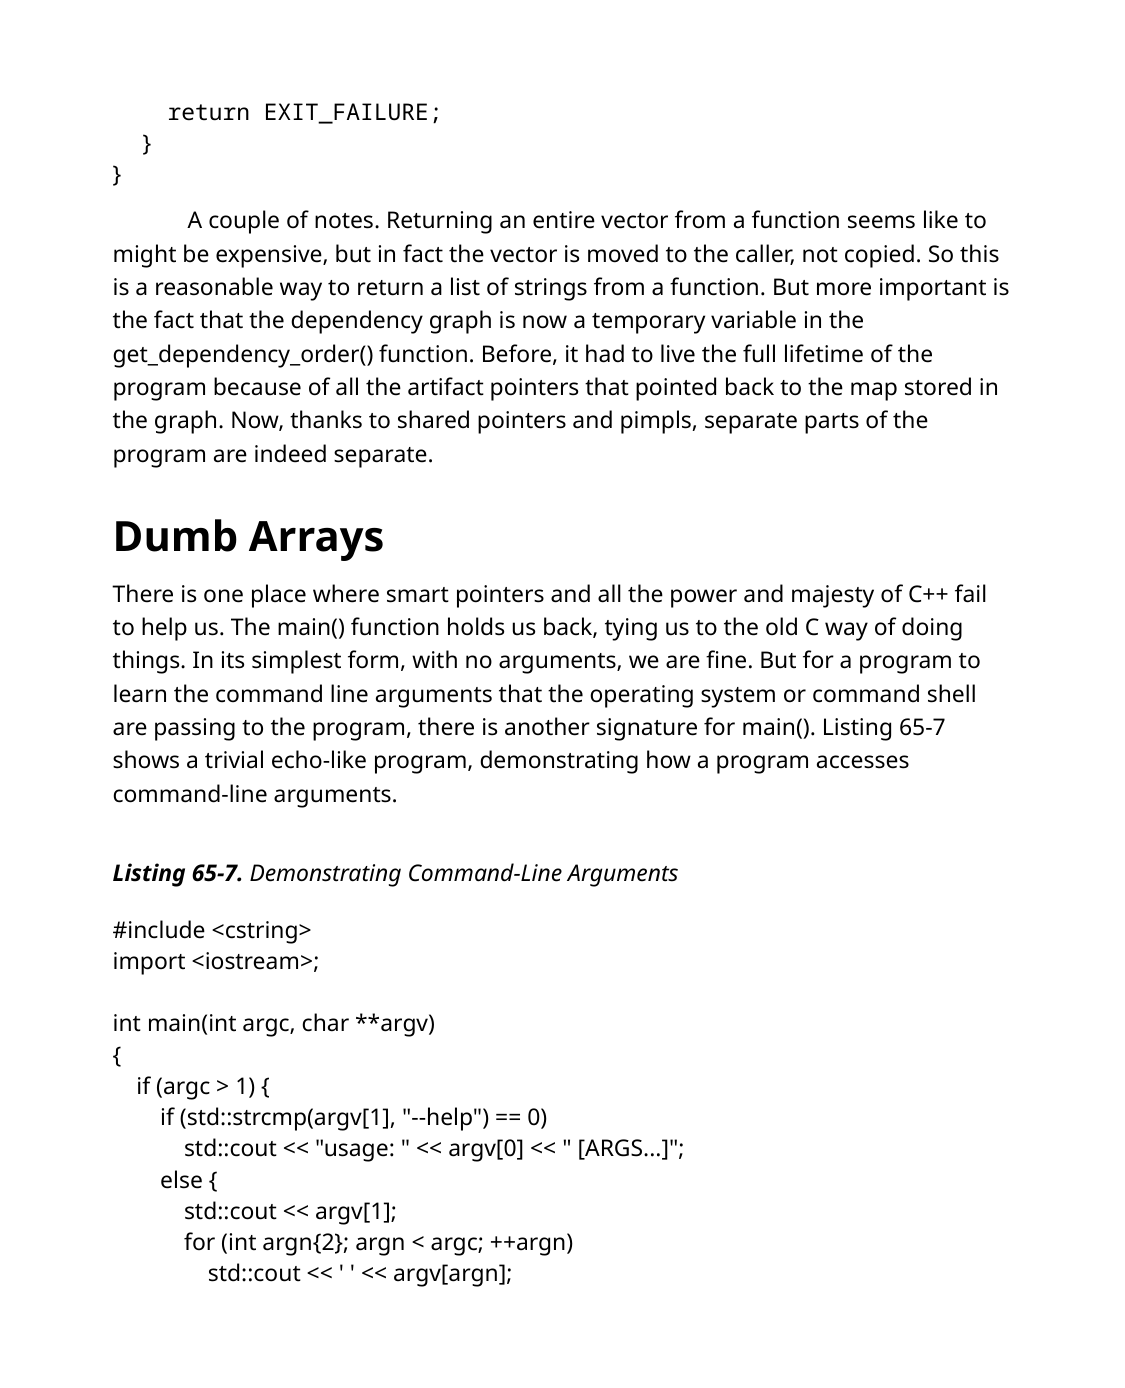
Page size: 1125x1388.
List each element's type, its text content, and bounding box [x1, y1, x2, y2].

text if (std::strcmp(argv[1], "--help") == 0) [112, 1101, 1012, 1132]
text There is one place where smart pointers and all the power and majesty of C++ fail to help us. The main() function holds us back, tying us to the old C way of doing things. In its simplest form, with no arguments, we are fine. But for a program to learn the command line arguments that the operating system or command shell are passing to the program, there is another signature for main(). Listing 65-7 shows a trivial echo-like program, demonstrating how a program accesses command-line arguments. [112, 576, 1012, 809]
text Listing 65-7. Demonstrating Command-Line Arguments [112, 857, 1012, 888]
text A couple of notes. Returning an entire vector from a function seems like to might be expensive, but in fact the vector is moved to the caller, not copied. So this is a reasonable way to return a list of strings from a function. But more important is the fact that the dependency graph is now a temporary variable in the get_dependency_order() function. Before, it had to live the full lifetime of the program because of all the artifact pointers that pointed back to the map stored in the graph. Now, thanks to shared pointers and pimpls, separate parts of the program are indeed separate. [112, 202, 1012, 469]
text else { [112, 1164, 1012, 1195]
text #include <cstring> [112, 914, 1012, 945]
text import <iostream>; [112, 945, 1012, 976]
text if (argc > 1) { [112, 1070, 1012, 1101]
text { [112, 1039, 1012, 1070]
text } [112, 158, 1012, 190]
text for (int argn{2}; argn < argc; ++argn) [112, 1226, 1012, 1257]
subtitle Dumb Arrays [112, 506, 1012, 563]
text return EXIT_FAILURE; [112, 96, 1012, 127]
text } [112, 127, 1012, 158]
text std::cout << "usage: " << argv[0] << " [ARGS...]"; [112, 1132, 1012, 1164]
text std::cout << ' ' << argv[argn]; [112, 1257, 1012, 1289]
text int main(int argc, char **argv) [112, 1007, 1012, 1039]
text std::cout << argv[1]; [112, 1195, 1012, 1226]
